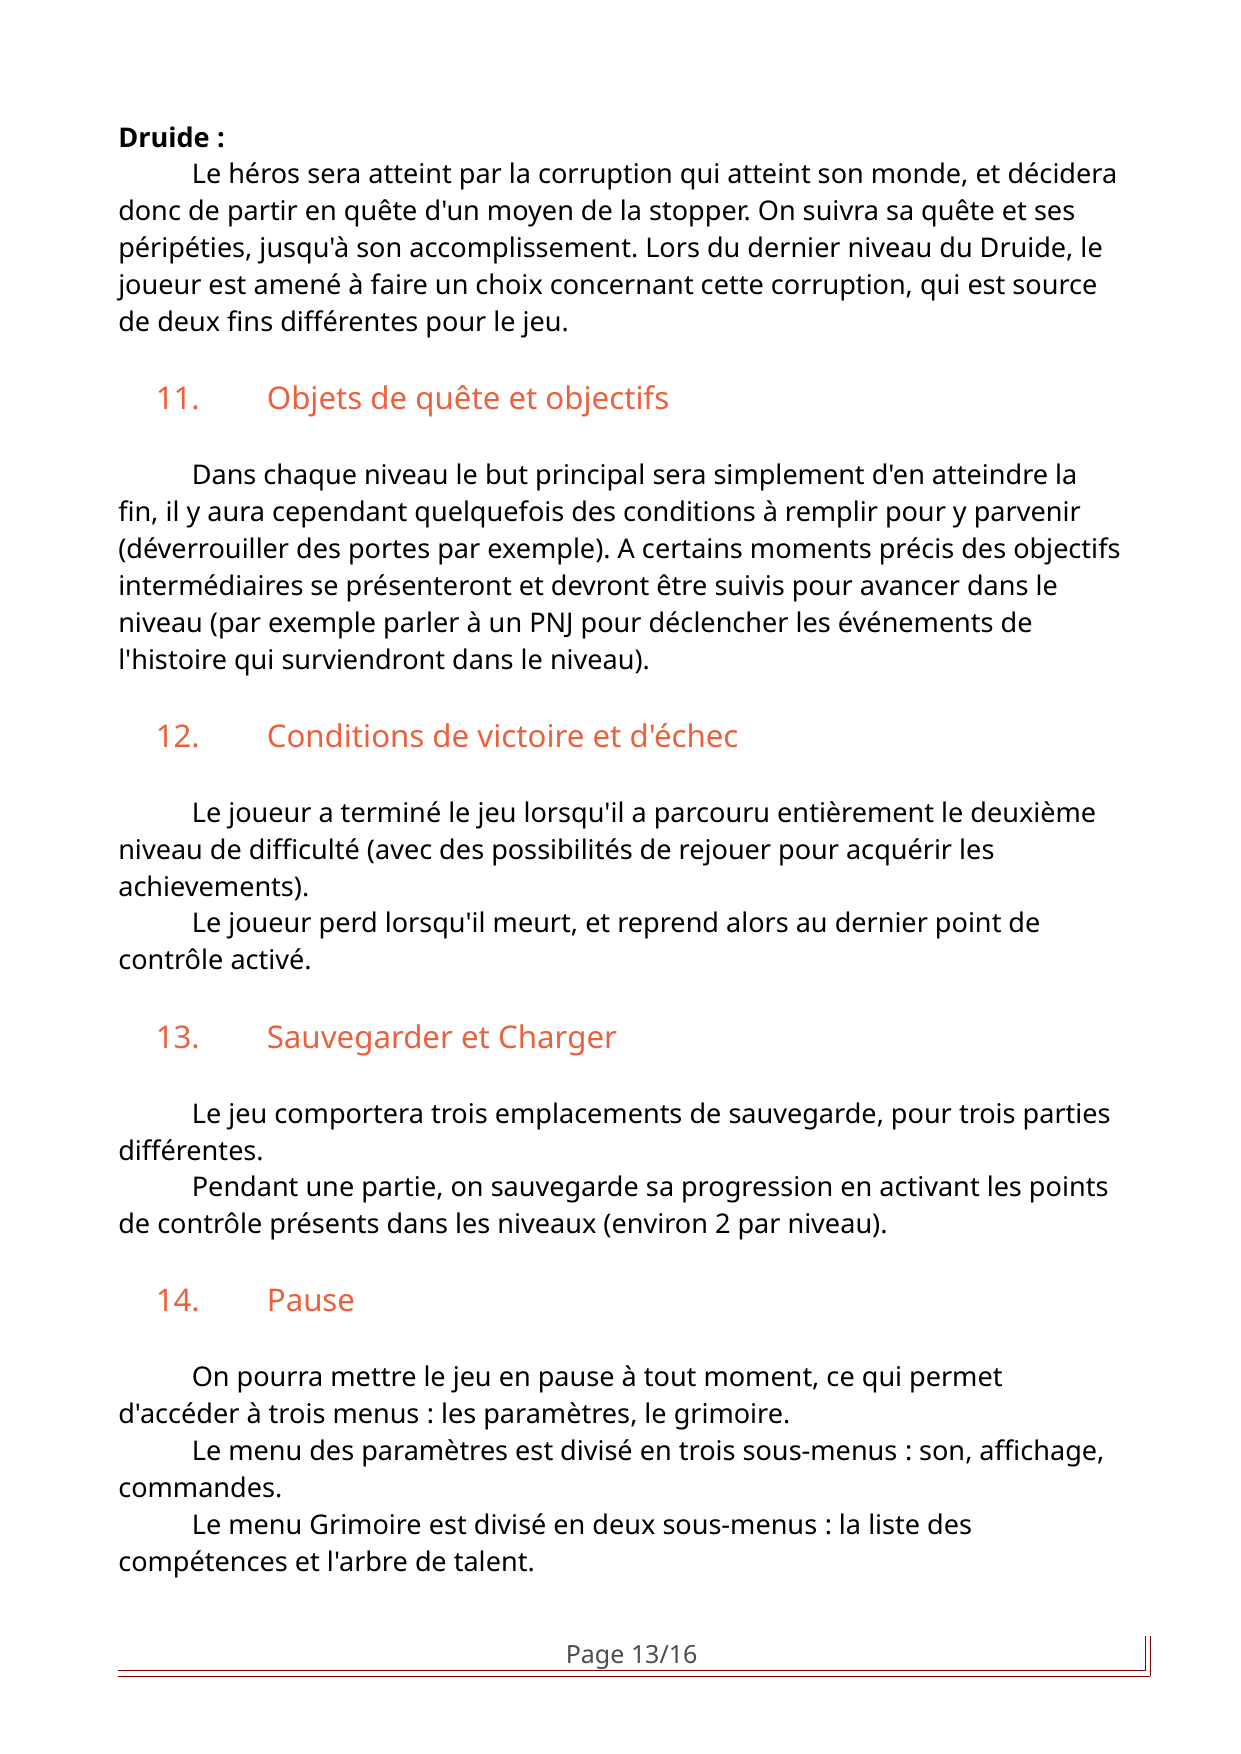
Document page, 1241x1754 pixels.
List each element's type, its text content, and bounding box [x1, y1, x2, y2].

text Pendant une partie, on sauvegarde sa progression en activant les points de contrôle présents dans les niveaux (environ 2 par niveau). [118, 1168, 1122, 1242]
list Sauvegarder et Charger [156, 1014, 1122, 1057]
list Objets de quête et objectifs [156, 376, 1122, 419]
list Pause [156, 1278, 1122, 1321]
text Le jeu comportera trois emplacements de sauvegarde, pour trois parties différentes. [118, 1094, 1122, 1168]
text Druide : [118, 118, 1122, 155]
text Le menu des paramètres est divisé en trois sous-menus : son, affichage, commandes. [118, 1432, 1122, 1505]
list Conditions de victoire et d'échec [156, 714, 1122, 756]
text Le menu Grimoire est divisé en deux sous-menus : la liste des compétences et l'arbre de talent. [118, 1505, 1122, 1579]
text Le joueur a terminé le jeu lorsqu'il a parcouru entièrement le deuxième niveau de difficulté (avec des possibilités de rejouer pour acquérir les achievements). [118, 793, 1122, 904]
text Dans chaque niveau le but principal sera simplement d'en atteindre la fin, il y aura cependant quelquefois des conditions à remplir pour y parvenir (déverrouiller des portes par exemple). A certains moments précis des objectifs intermédiaires se présenteront et devront être suivis pour avancer dans le niveau (par exemple parler à un PNJ pour déclencher les événements de l'histoire qui surviendront dans le niveau). [118, 456, 1122, 677]
text On pourra mettre le jeu en pause à tout moment, ce qui permet d'accéder à trois menus : les paramètres, le grimoire. [118, 1358, 1122, 1432]
text Le joueur perd lorsqu'il meurt, et reprend alors au dernier point de contrôle activé. [118, 904, 1122, 978]
text Le héros sera atteint par la corruption qui atteint son monde, et décidera donc de partir en quête d'un moyen de la stopper. On suivra sa quête et ses péripéties, jusqu'à son accomplissement. Lors du dernier niveau du Druide, le joueur est amené à faire un choix concernant cette corruption, qui est source de deux fins différentes pour le jeu. [118, 155, 1122, 339]
